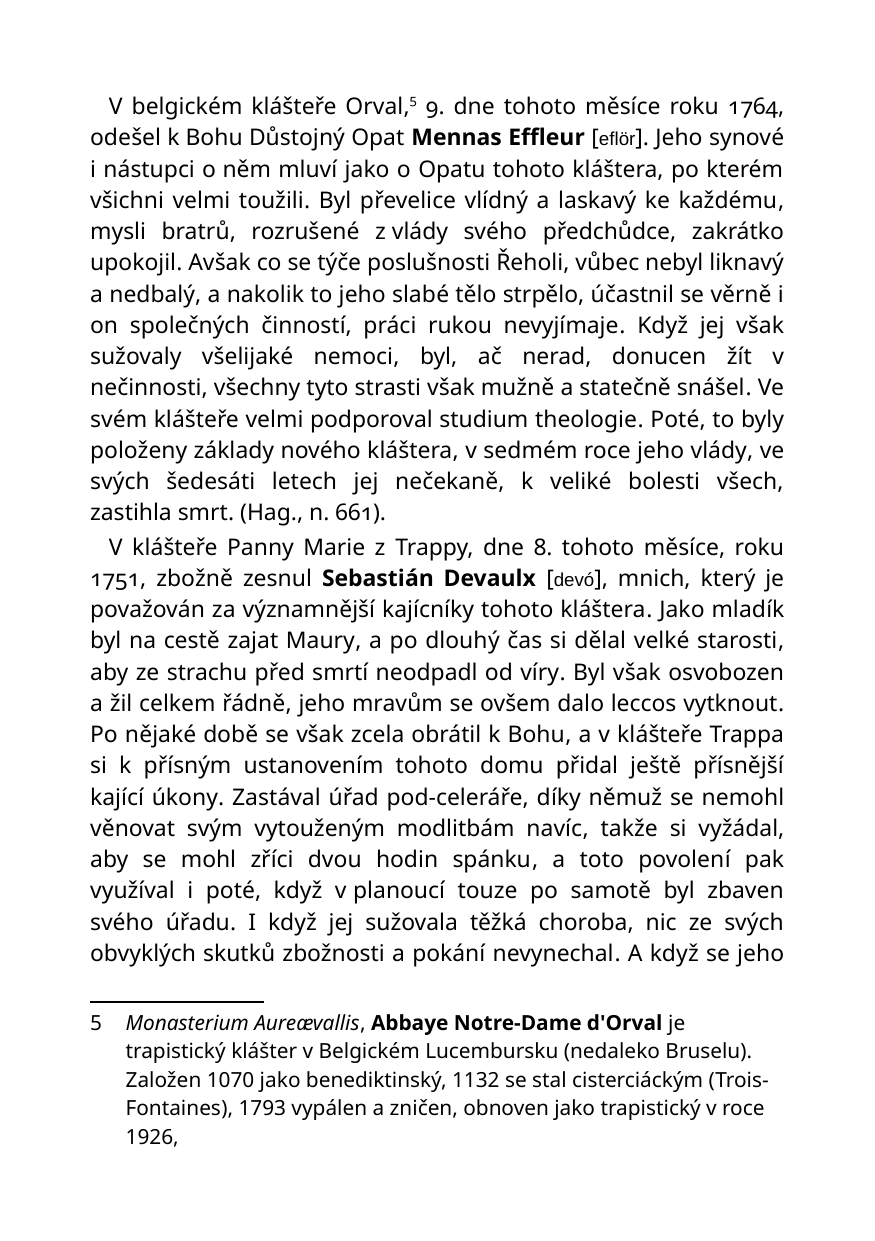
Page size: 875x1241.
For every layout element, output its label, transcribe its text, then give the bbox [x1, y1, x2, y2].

text V klášteře Panny Marie z Trappy, dne 8. tohoto měsíce, roku 1751, zbožně zesnul Sebastián Devaulx [devó], mnich, který je považován za významnější kajícníky tohoto kláštera. Jako mladík byl na cestě zajat Maury, a po dlouhý čas si dělal velké starosti, aby ze strachu před smrtí neodpadl od víry. Byl však osvobozen a žil celkem řádně, jeho mravům se ovšem dalo leccos vytknout. Po nějaké době se však zcela obrátil k Bohu, a v klášteře Trappa si k přísným ustanovením tohoto domu přidal ještě přísnější kající úkony. Zastával úřad pod-celeráře, díky němuž se nemohl věnovat svým vytouženým modlitbám navíc, takže si vyžádal, aby se mohl zříci dvou hodin spánku, a toto povolení pak využíval i poté, když v planoucí touze po samotě byl zbaven svého úřadu. I když jej sužovala těžká choroba, nic ze svých obvyklých skutků zbožnosti a pokání nevynechal. A když se jeho [90, 531, 784, 968]
text V belgickém klášteře Orval, 9. dne tohoto měsíce roku 1764, odešel k Bohu Důstojný Opat Mennas Effleur [eflör]. Jeho synové i nástupci o něm mluví jako o Opatu tohoto kláštera, po kterém všichni velmi toužili. Byl převelice vlídný a laskavý ke každému, mysli bratrů, rozrušené z vlády svého předchůdce, zakrátko upokojil. Avšak co se týče poslušnosti Řeholi, vůbec nebyl liknavý a nedbalý, a nakolik to jeho slabé tělo strpělo, účastnil se věrně i on společných činností, práci rukou nevyjímaje. Když jej však sužovaly všelijaké nemoci, byl, ač nerad, donucen žít v nečinnosti, všechny tyto strasti však mužně a statečně snášel. Ve svém klášteře velmi podporoval studium theologie. Poté, to byly položeny základy nového kláštera, v sedmém roce jeho vlády, ve svých šedesáti letech jej nečekaně, k veliké bolesti všech, zastihla smrt. (Hag., n. 661). [90, 90, 784, 527]
text Monasterium Aureævallis, Abbaye Notre-Dame d'Orval je trapistický klášter v Belgickém Lucembursku (nedaleko Bruselu). Založen 1070 jako benediktinský, 1132 se stal cisterciáckým (Trois-Fontaines), 1793 vypálen a zničen, obnoven jako trapistický v roce 1926, [90, 1008, 784, 1150]
